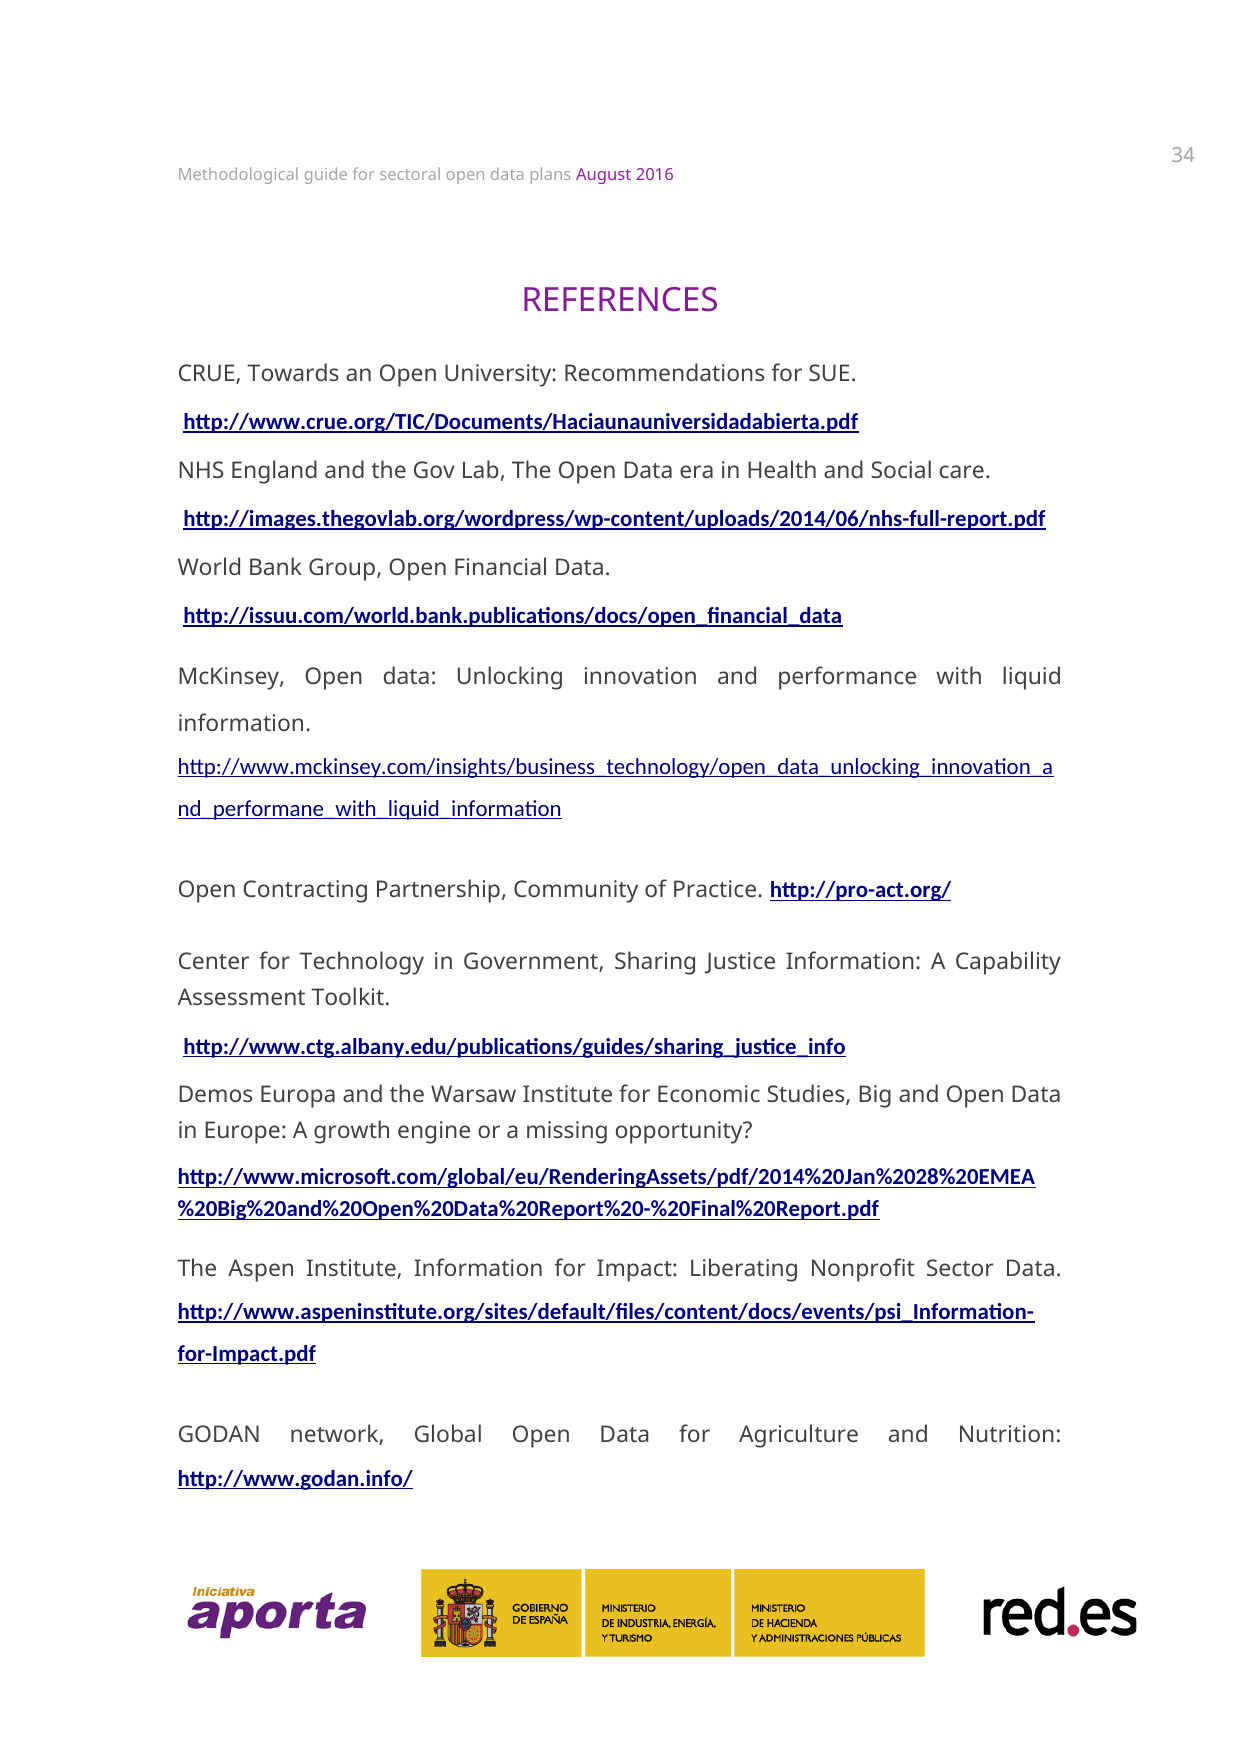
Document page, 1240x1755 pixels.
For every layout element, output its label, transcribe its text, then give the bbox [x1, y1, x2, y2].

text The Aspen Institute, Information for Impact: Liberating Nonprofit Sector Data. http://www.aspeninstitute.org/sites/default/files/content/docs/events/psi_Information-for-Impact.pdf [177, 1322, 948, 1367]
text http://www.crue.org/TIC/Documents/Haciaunauniversidadabierta.pdf [177, 405, 1062, 436]
text World Bank Group, Open Financial Data. [177, 550, 1062, 582]
text http://issuu.com/world.bank.publications/docs/open_financial_data [177, 599, 1062, 630]
text Open Contracting Partnership, Community of Practice. http://pro-act.org/ [177, 873, 1062, 904]
text CRUE, Towards an Open University: Recommendations for SUE. [177, 357, 1062, 388]
text http://images.thegovlab.org/wordpress/wp-content/uploads/2014/06/nhs-full-report.pdf [177, 502, 1062, 533]
subtitle REFERENCES [719, 276, 1062, 321]
text http://www.microsoft.com/global/eu/RenderingAssets/pdf/2014%20Jan%2028%20EMEA%20Big%20and%20Open%20Data%20Report%20-%20Final%20Report.pdf [177, 1162, 1062, 1223]
text Center for Technology in Government, Sharing Justice Information: A Capability Assessment Toolkit. [177, 945, 1062, 1012]
text NHS England and the Gov Lab, The Open Data era in Health and Social care. [177, 453, 1062, 485]
text http://www.ctg.albany.edu/publications/guides/sharing_justice_info [177, 1029, 1062, 1061]
subtitle REFERENCES [177, 276, 521, 321]
text McKinsey, Open data: Unlocking innovation and performance with liquid information. http://www.mckinsey.com/insights/business_technology/open_data_unlocking_innovation_and_performane_with_liquid_information [177, 660, 1062, 822]
text The Aspen Institute, Information for Impact: Liberating Nonprofit Sector Data. http://www.aspeninstitute.org/sites/default/files/content/docs/events/psi_Information-for-Impact.pdf [177, 1252, 1017, 1321]
text GODAN network, Global Open Data for Agriculture and Nutrition: http://www.godan.info/ [177, 1418, 857, 1492]
text Demos Europa and the Warsaw Institute for Economic Studies, Big and Open Data in Europe: A growth engine or a missing opportunity? [177, 1078, 1062, 1145]
